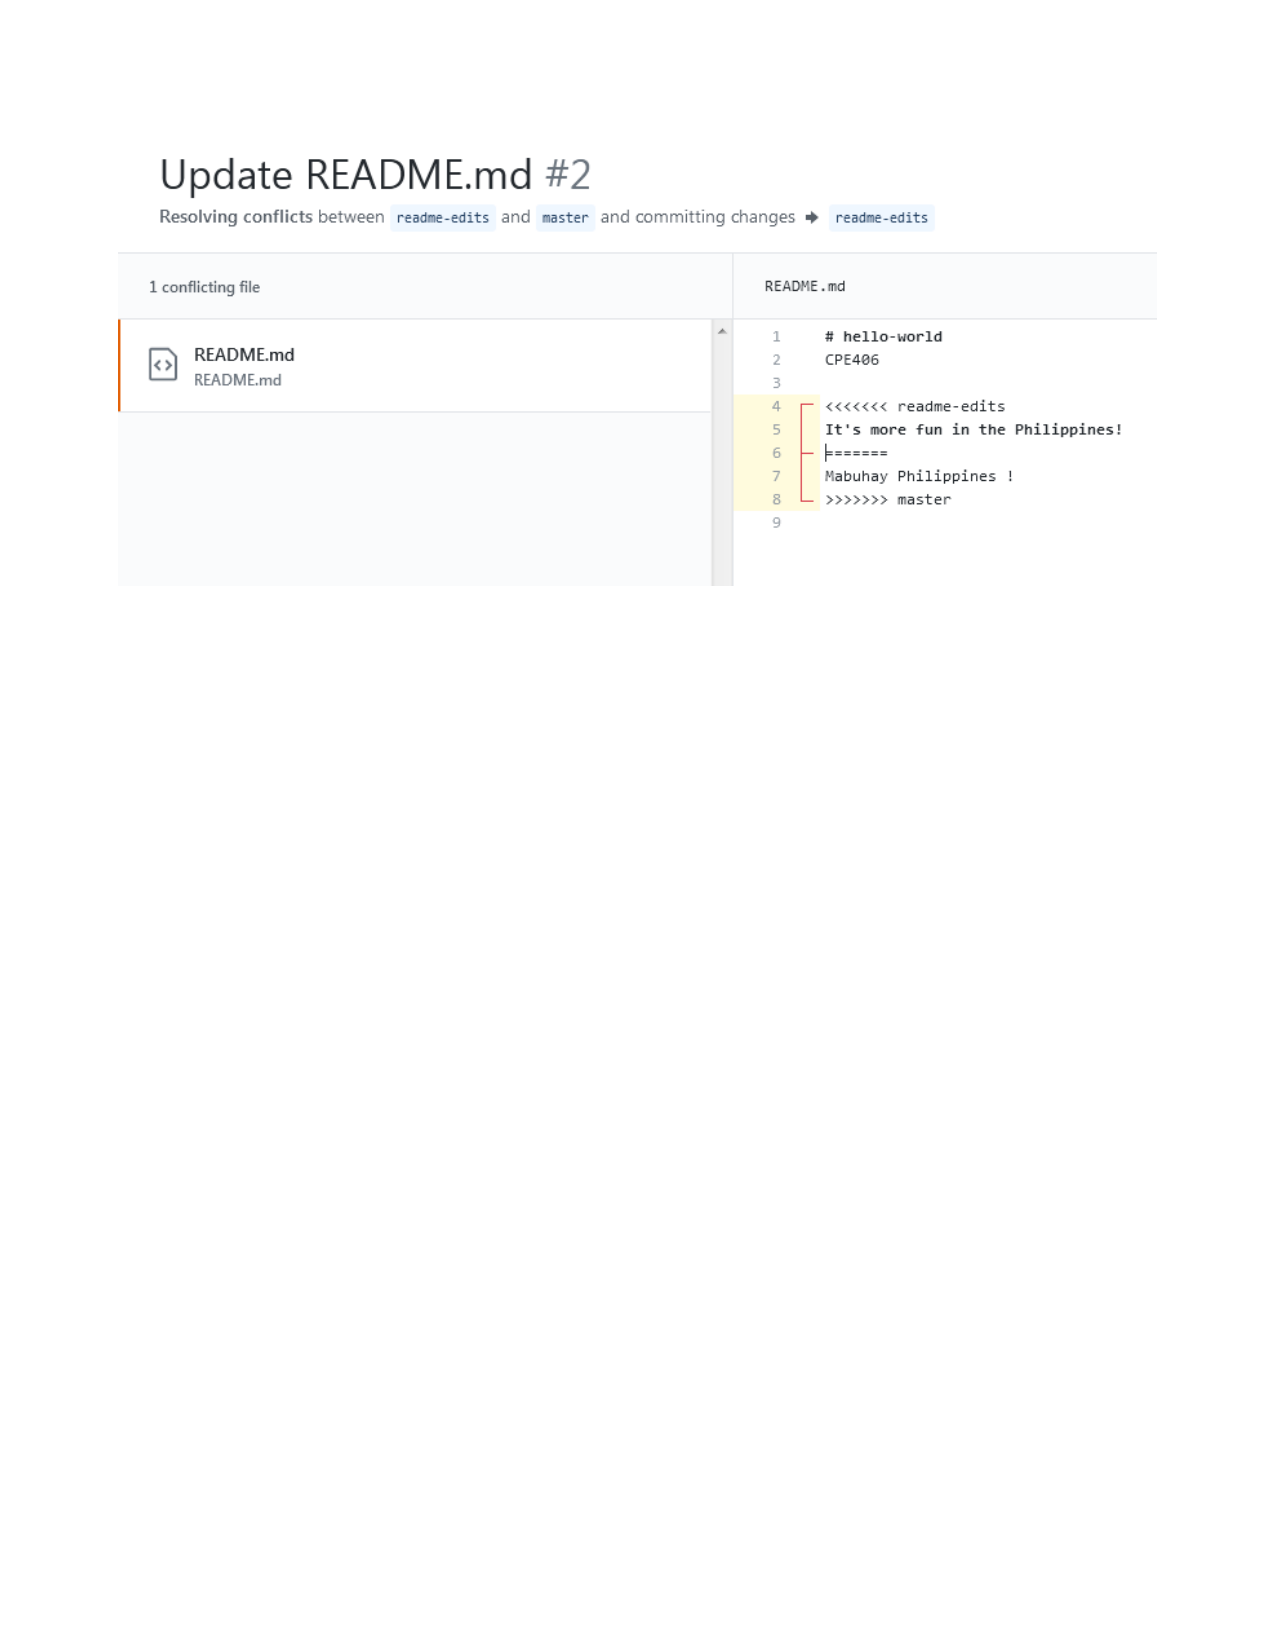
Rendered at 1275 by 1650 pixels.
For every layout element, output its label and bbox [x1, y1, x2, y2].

picture [118, 118, 1157, 586]
